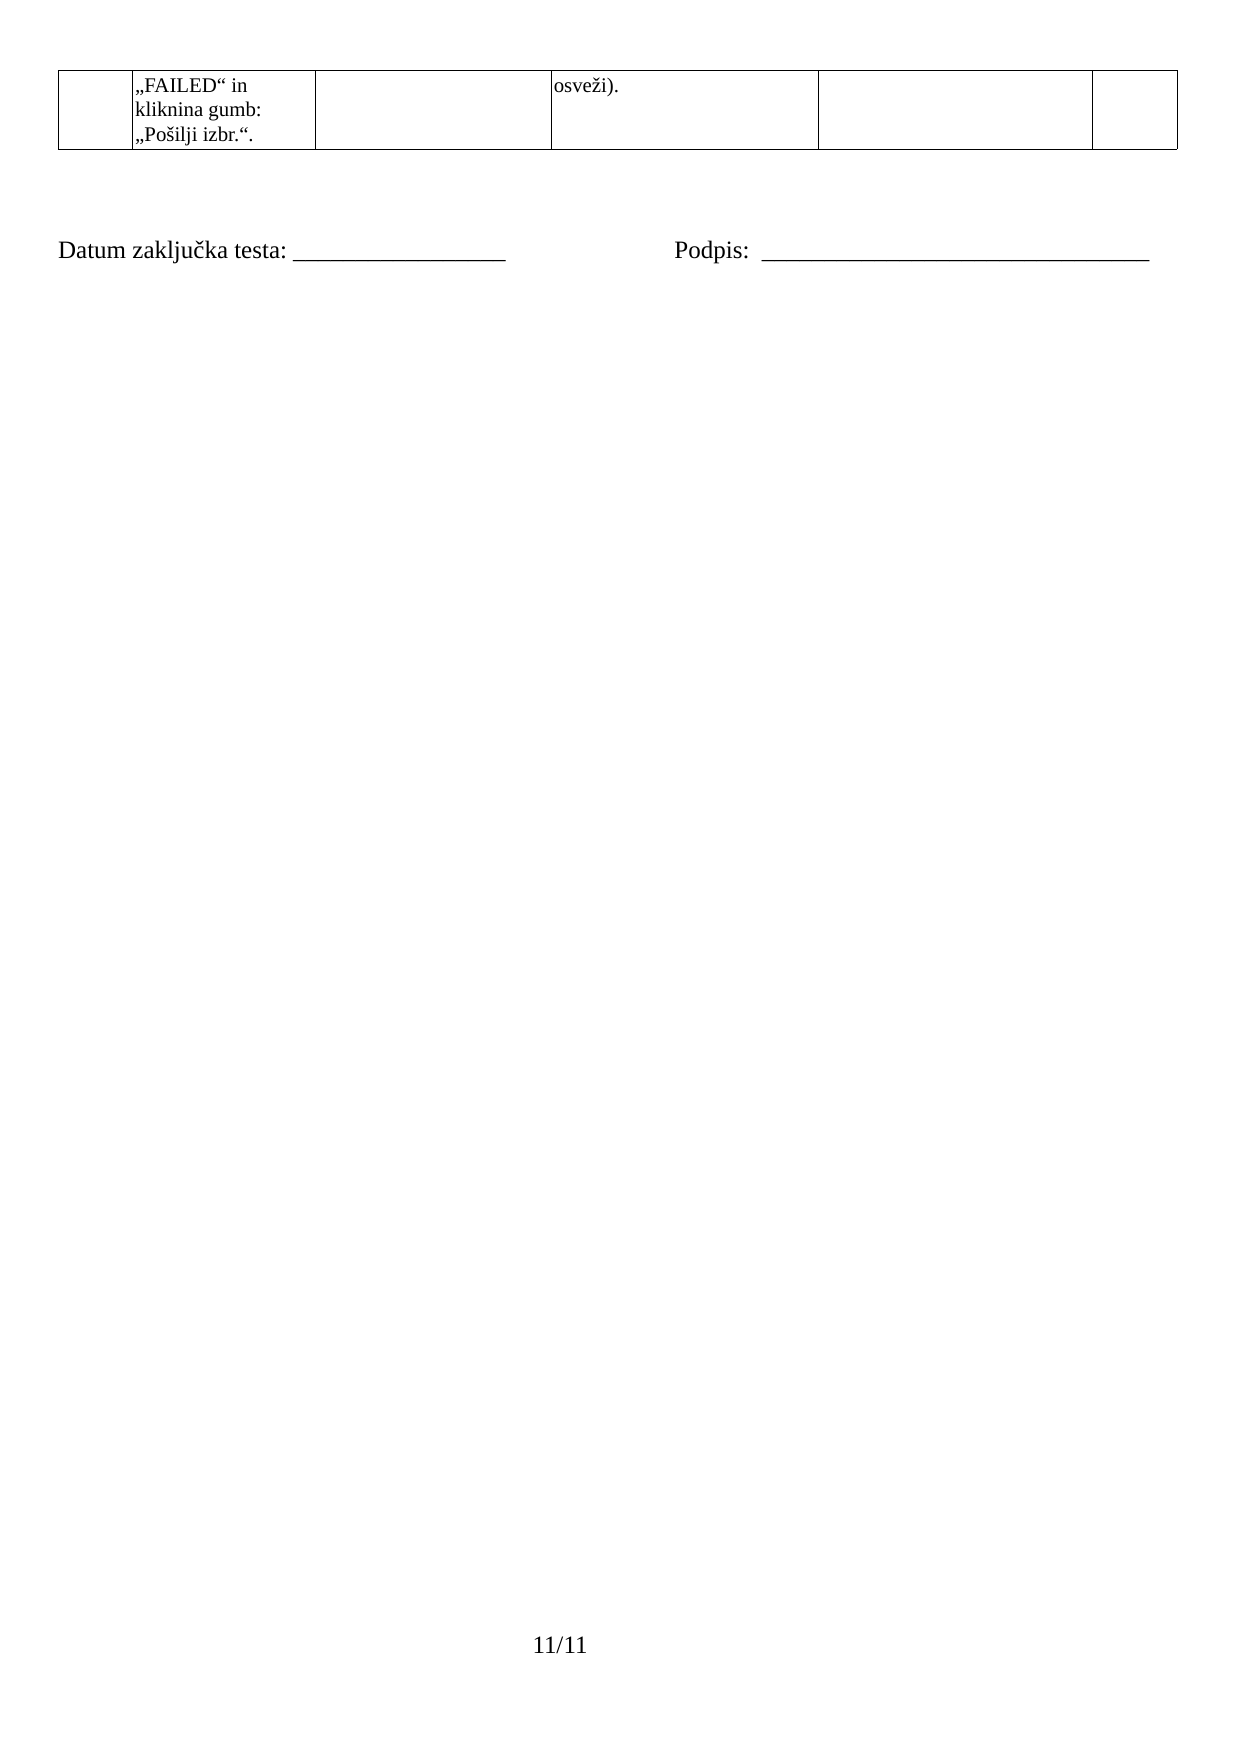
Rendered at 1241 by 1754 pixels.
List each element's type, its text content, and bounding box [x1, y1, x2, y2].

text Datum zaključka testa: _________________ Podpis: _______________________________ [58, 235, 1177, 263]
table_cell [59, 71, 132, 148]
table_cell „FAILED“ in kliknina gumb: „Pošilji izbr.“. [133, 71, 315, 148]
table_cell osveži). [552, 71, 818, 148]
table_cell [819, 71, 1092, 148]
table_cell [1093, 71, 1177, 148]
table_cell [316, 71, 551, 148]
